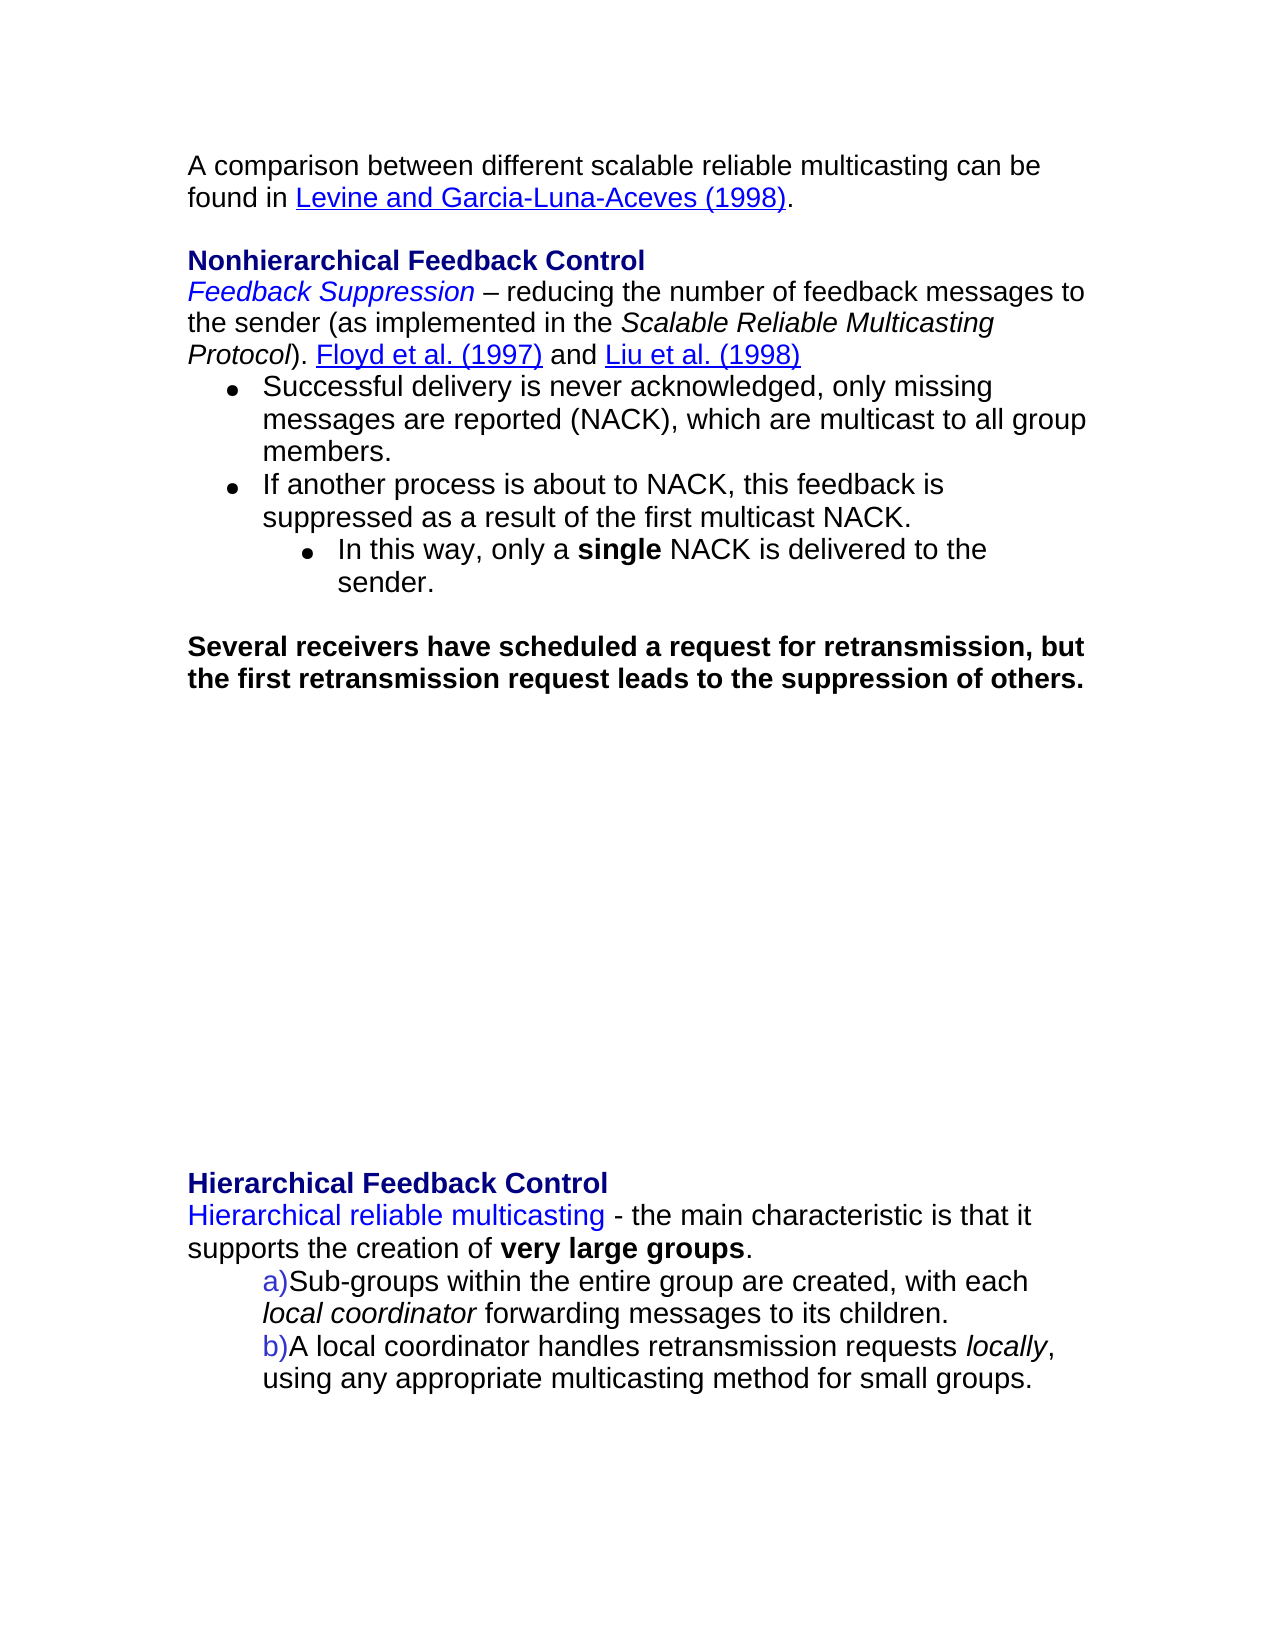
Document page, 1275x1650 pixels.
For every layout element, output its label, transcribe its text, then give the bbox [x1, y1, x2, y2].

text Nonhierarchical Feedback Control [187, 244, 1087, 276]
text Hierarchical Feedback Control [187, 1167, 1087, 1199]
text Hierarchical reliable multicasting - the main characteristic is that it supports the creation of very large groups. [187, 1199, 1087, 1264]
text Feedback Suppression – reducing the number of feedback messages to the sender (as implemented in the Scalable Reliable Multicasting Protocol). Floyd et al. (1997) and Liu et al. (1998) [187, 276, 1087, 370]
text a)Sub-groups within the entire group are created, with each local coordinator forwarding messages to its children. [262, 1264, 1087, 1330]
text b)A local coordinator handles retransmission requests locally, using any appropriate multicasting method for small groups. [262, 1330, 1087, 1395]
list Successful delivery is never acknowledged, only missing messages are reported (NACK), which are multicast to all group members. [225, 370, 1087, 468]
text Several receivers have scheduled a request for retransmission, but the first retransmission request leads to the suppression of others. [187, 631, 1087, 694]
list In this way, only a single NACK is delivered to the sender. [300, 533, 1087, 598]
text A comparison between different scalable reliable multicasting can be found in Levine and Garcia-Luna-Aceves (1998). [187, 150, 1087, 213]
list If another process is about to NACK, this feedback is suppressed as a result of the first multicast NACK. [225, 468, 1087, 533]
